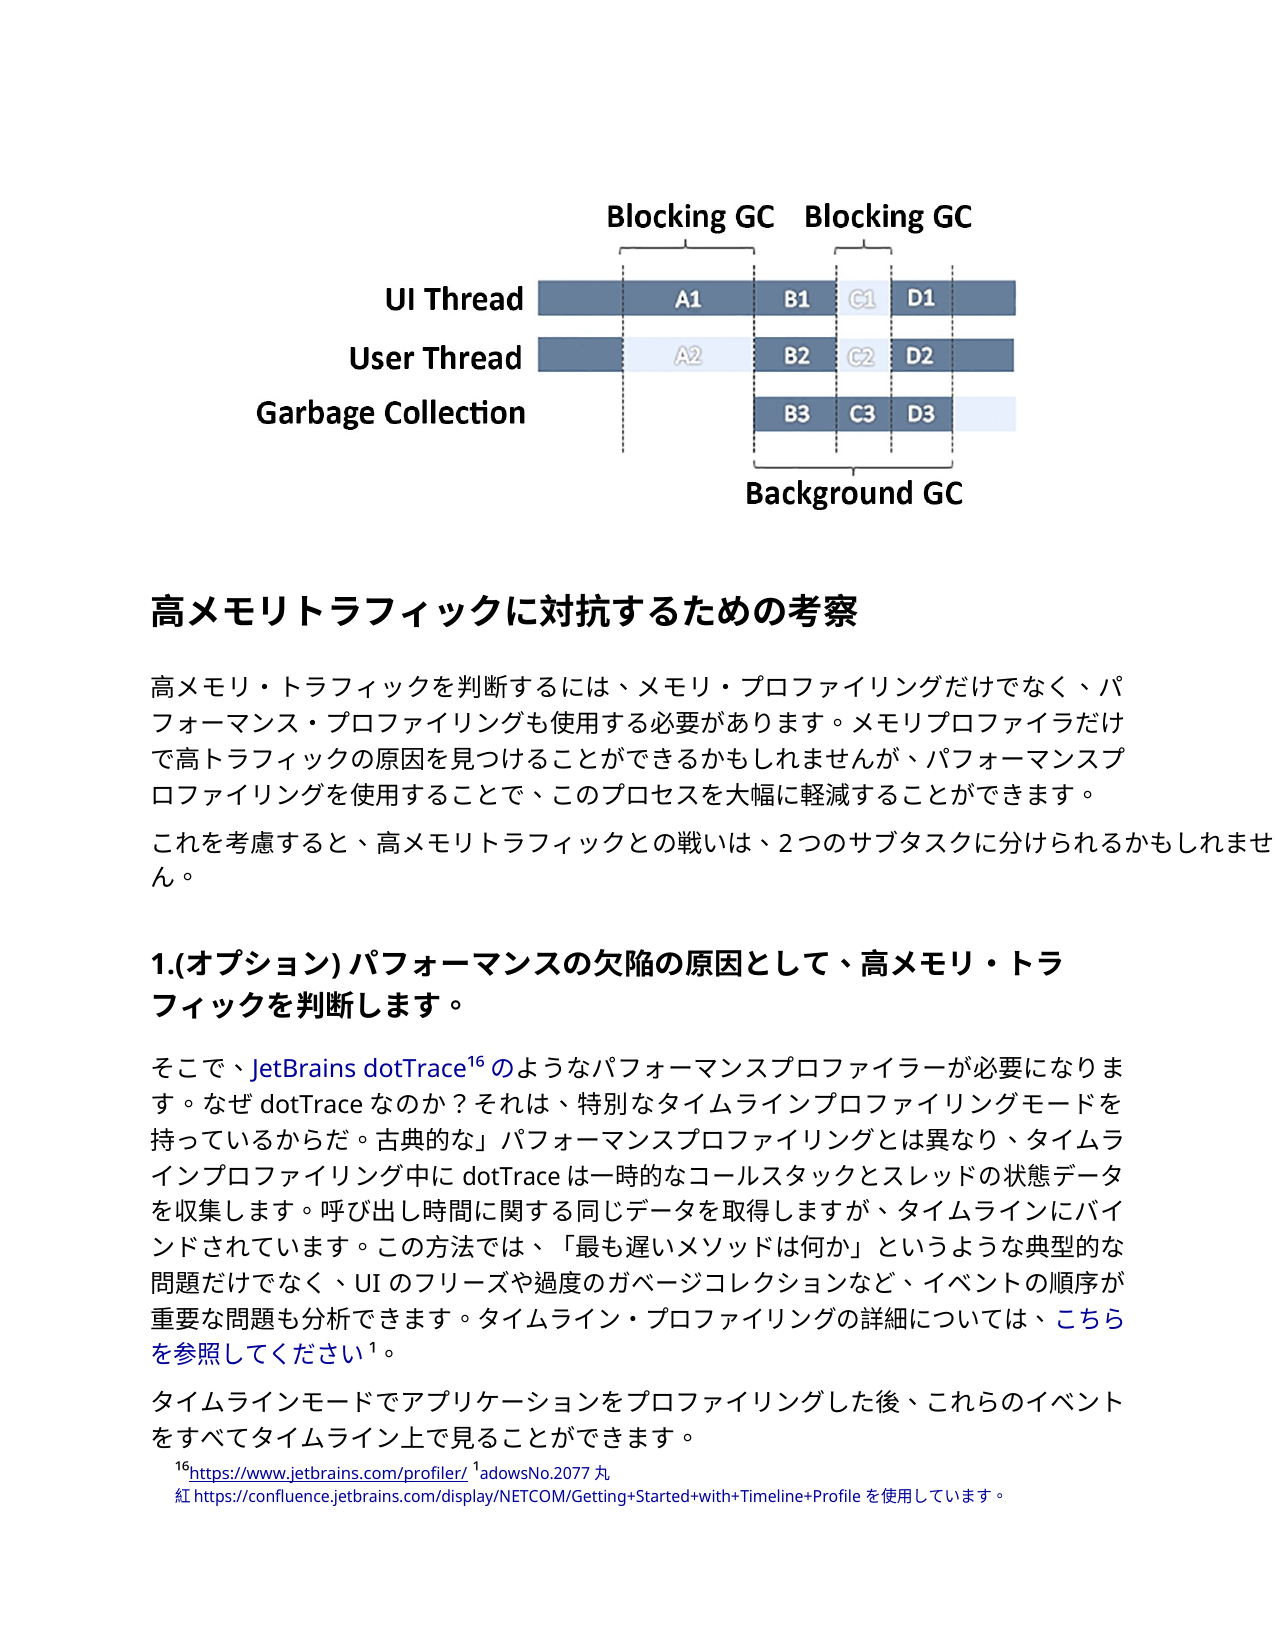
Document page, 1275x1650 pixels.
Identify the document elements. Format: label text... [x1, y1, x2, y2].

picture [256, 203, 1019, 510]
text タイムラインモードでアプリケーションをプロファイリングした後、これらのイベントをすべてタイムライン上で見ることができます。 [150, 1385, 1126, 1454]
text ¹⁶https://www.jetbrains.com/profiler/ ¹adowsNo.2077 丸紅https://confluence.jetbrains.com/display/NETCOM/Getting+Started+with+Timeline+Profileを使用しています。 [174, 1457, 1021, 1507]
text これを考慮すると、高メモリトラフィックとの戦いは、2つのサブタスクに分けられるかもしれません。 [150, 825, 1275, 893]
subtitle 高メモリトラフィックに対抗するための考察 [150, 586, 1275, 634]
text 高メモリ・トラフィックを判断するには、メモリ・プロファイリングだけでなく、パフォーマンス・プロファイリングも使用する必要があります。メモリプロファイラだけで高トラフィックの原因を見つけることができるかもしれませんが、パフォーマンスプロファイリングを使用することで、このプロセスを大幅に軽減することができます。 [150, 670, 1126, 811]
subtitle 1.(オプション) パフォーマンスの欠陥の原因として、高メモリ・トラフィックを判断します。 [150, 943, 1126, 1025]
text そこで、JetBrains dotTrace¹⁶のようなパフォーマンスプロファイラーが必要になります。なぜdotTraceなのか？それは、特別なタイムラインプロファイリングモードを持っているからだ。古典的な」パフォーマンスプロファイリングとは異なり、タイムラインプロファイリング中にdotTraceは一時的なコールスタックとスレッドの状態データを収集します。呼び出し時間に関する同じデータを取得しますが、タイムラインにバインドされています。この方法では、「最も遅いメソッドは何か」というような典型的な問題だけでなく、UI のフリーズや過度のガベージコレクションなど、イベントの順序が重要な問題も分析できます。タイムライン・プロファイリングの詳細については、こちらを参照してください¹。 [150, 1051, 1126, 1371]
